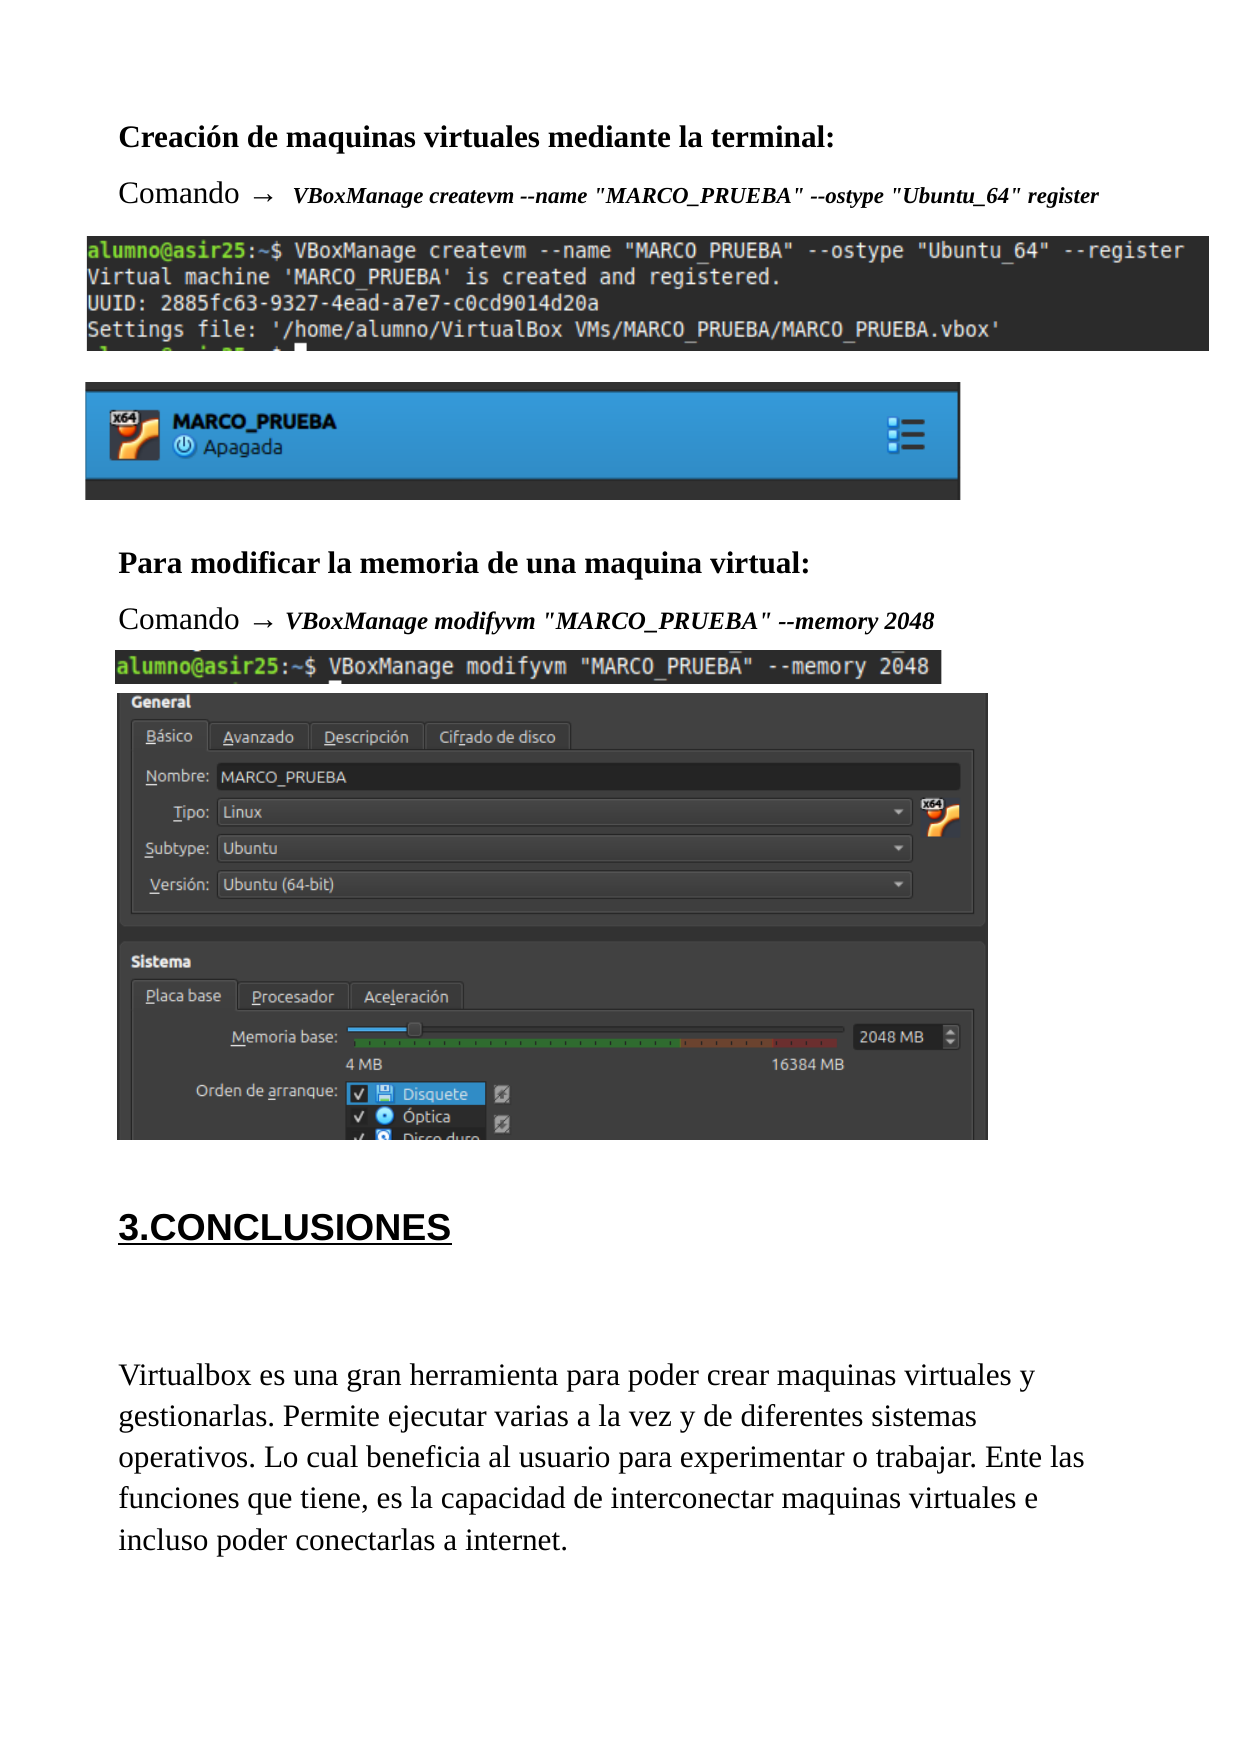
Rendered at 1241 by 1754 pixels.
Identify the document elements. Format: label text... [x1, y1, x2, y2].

picture [117, 693, 988, 1140]
text Creación de maquinas virtuales mediante la terminal: [118, 118, 1122, 154]
picture [86, 236, 1209, 351]
text Comando → VBoxManage createvm --name "MARCO_PRUEBA" --ostype "Ubuntu_64" register [118, 174, 1122, 210]
picture [115, 650, 942, 684]
text Comando → VBoxManage modifyvm "MARCO_PRUEBA" --memory 2048 [118, 601, 1122, 637]
text Virtualbox es una gran herramienta para poder crear maquinas virtuales y gestionarlas. Permite ejecutar varias a la vez y de diferentes sistemas operativos. Lo cual beneficia al usuario para experimentar o trabajar. Ente las funciones que tiene, es la capacidad de interconectar maquinas virtuales e incluso poder conectarlas a internet. [118, 1356, 1122, 1557]
text Para modificar la memoria de una maquina virtual: [118, 545, 1122, 581]
subtitle 3.CONCLUSIONES [118, 1205, 1122, 1248]
picture [85, 382, 961, 500]
